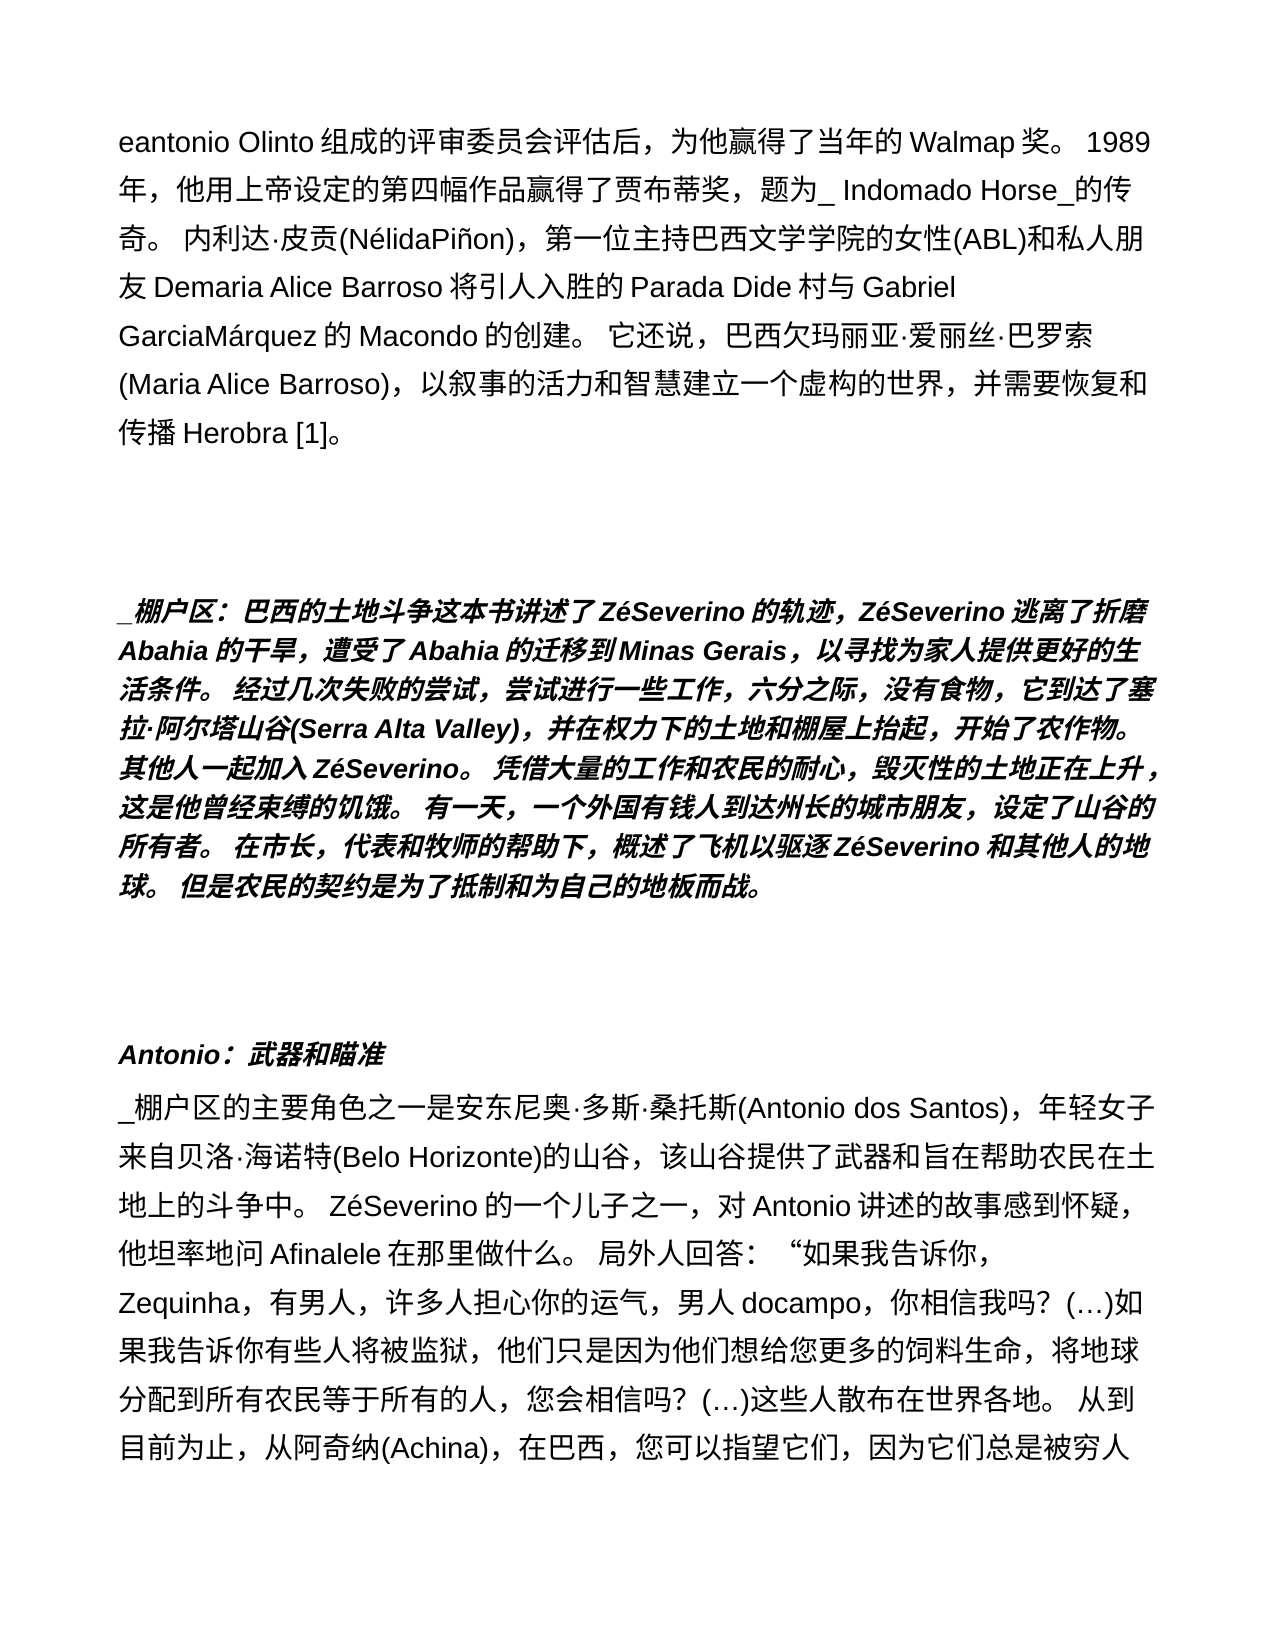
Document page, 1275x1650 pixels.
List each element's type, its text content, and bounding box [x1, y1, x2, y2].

subtitle Antonio：武器和瞄准 [118, 1033, 1157, 1073]
subtitle _棚户区：巴西的土地斗争这本书讲述了ZéSeverino的轨迹，ZéSeverino逃离了折磨Abahia的干旱，遭受了Abahia的迁移到Minas Gerais，以寻找为家人提供更好的生活条件。 经过几次失败的尝试，尝试进行一些工作，六分之际，没有食物，它到达了塞拉·阿尔塔山谷(Serra Alta Valley)，并在权力下的土地和棚屋上抬起，开始了农作物。 其他人一起加入ZéSeverino。 凭借大量的工作和农民的耐心，毁灭性的土地正在上升，这是他曾经束缚的饥饿。 有一天，一个外国有钱人到达州长的城市朋友，设定了山谷的所有者。 在市长，代表和牧师的帮助下，概述了飞机以驱逐ZéSeverino和其他人的地球。 但是农民的契约是为了抵制和为自己的地板而战。 [118, 589, 1157, 904]
text eantonio Olinto组成的评审委员会评估后，为他赢得了当年的Walmap奖。 1989年，他用上帝设定的第四幅作品赢得了贾布蒂奖，题为_ Indomado Horse_的传奇。 内利达·皮贡(NélidaPiñon)，第一位主持巴西文学学院的女性(ABL)和私人朋友Demaria Alice Barroso将引人入胜的Parada Dide村与Gabriel GarciaMárquez的Macondo的创建。 它还说，巴西欠玛丽亚·爱丽丝·巴罗索(Maria Alice Barroso)，以叙事的活力和智慧建立一个虚构的世界，并需要恢复和传播Herobra [1]。 [118, 118, 1157, 452]
text _棚户区的主要角色之一是安东尼奥·多斯·桑托斯(Antonio dos Santos)，年轻女子来自贝洛·海诺特(Belo Horizo​​nte)的山谷，该山谷提供了武器和旨在帮助农民在土地上的斗争中。 ZéSeverino的一个儿子之一，对Antonio讲述的故事感到怀疑，他坦率地问Afinalele在那里做什么。 局外人回答：“如果我告诉你，Zequinha，有男人，许多人担心你的运气，男人docampo，你相信我吗？(…)如果我告诉你有些人将被监狱，他们只是因为他们想给您更多的饲料生命，将地球分配到所有农民等于所有的人，您会相信吗？(…)这些人散布在世界各地。 从到目前为止，从阿奇纳(Achina)，在巴西，您可以指望它们，因为它们总是被穷人 [118, 1085, 1157, 1467]
